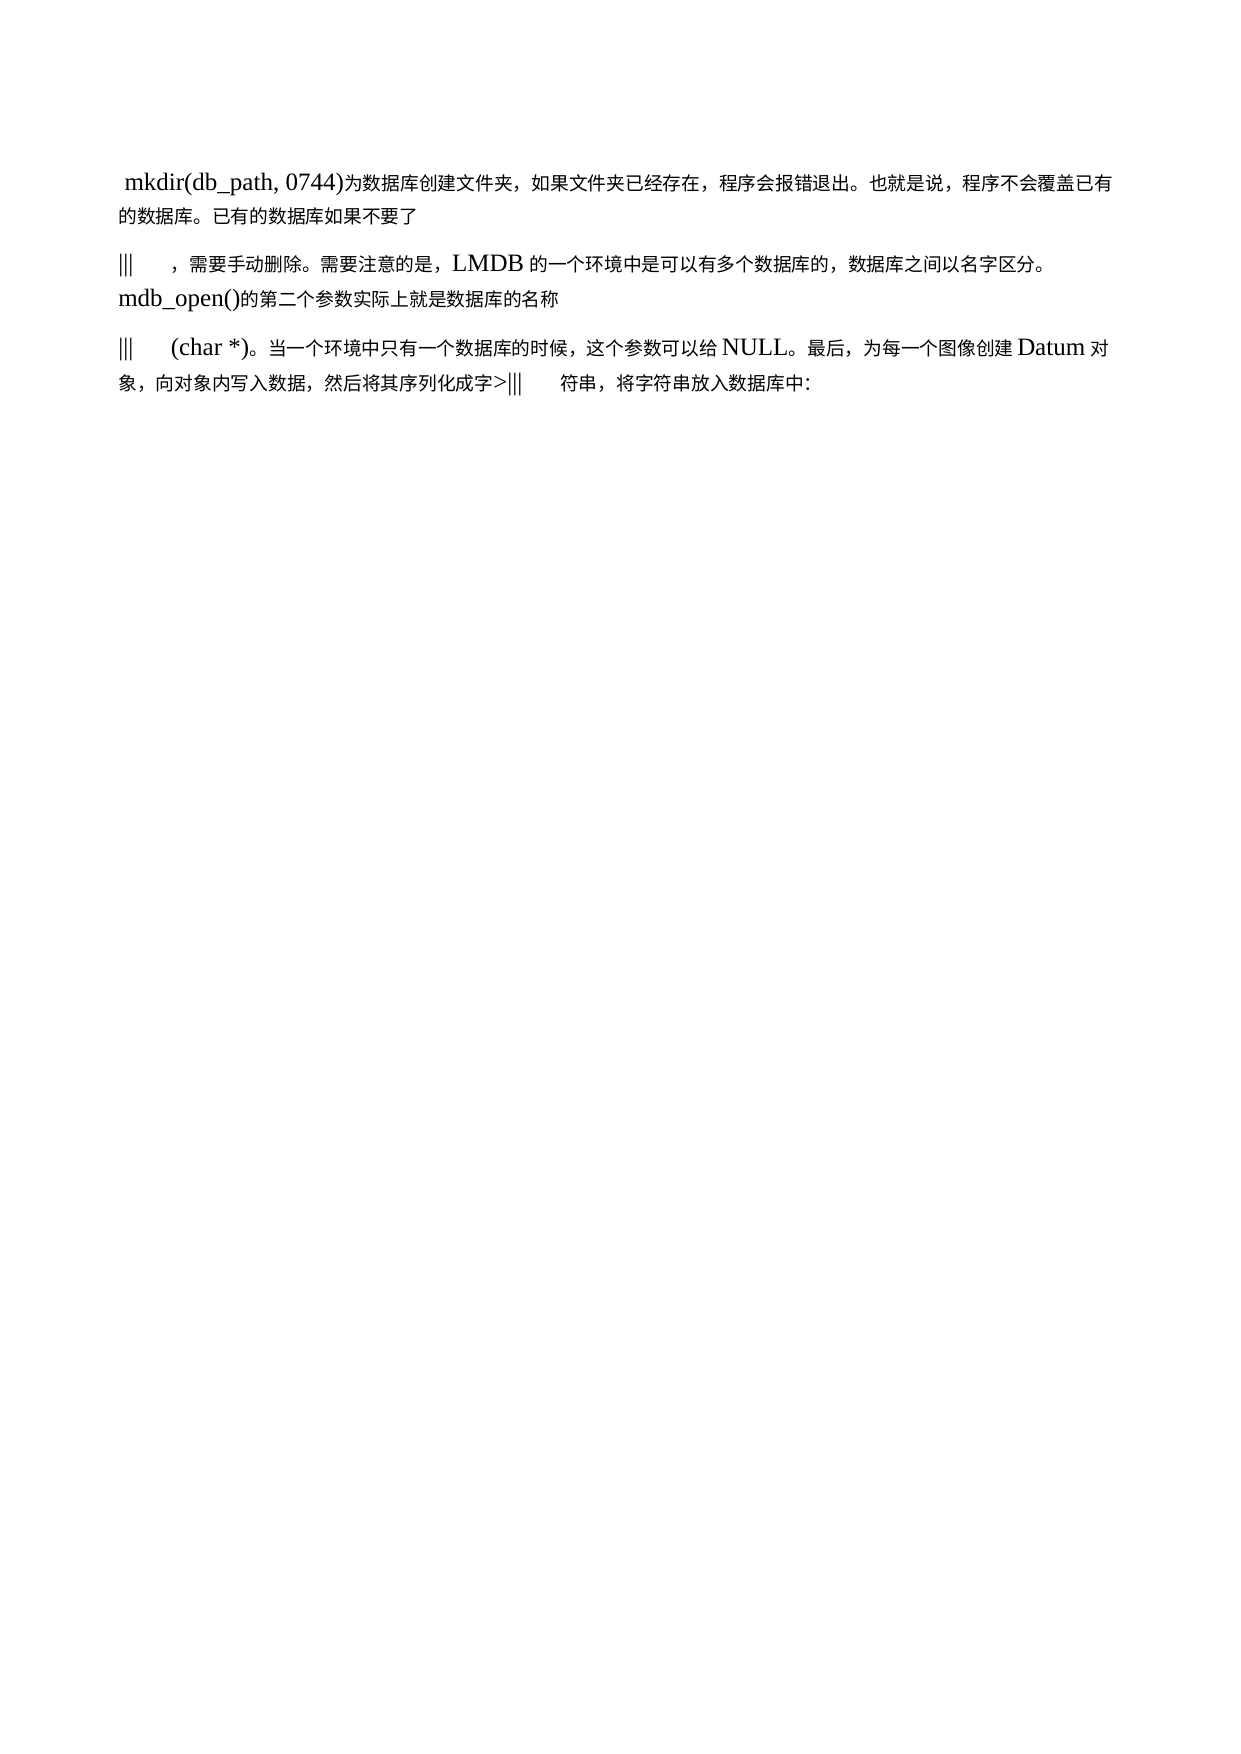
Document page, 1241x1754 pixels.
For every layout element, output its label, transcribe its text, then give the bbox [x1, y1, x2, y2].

text ||| ，需要手动删除。需要注意的是，LMDB的一个环境中是可以有多个数据库的，数据库之间以名字区分。mdb_open()的第二个参数实际上就是数据库的名称 [118, 248, 1122, 312]
text mkdir(db_path, 0744)为数据库创建文件夹，如果文件夹已经存在，程序会报错退出。也就是说，程序不会覆盖已有的数据库。已有的数据库如果不要了 [118, 167, 1122, 228]
text ||| (char *)。当一个环境中只有一个数据库的时候，这个参数可以给NULL。最后，为每一个图像创建Datum对象，向对象内写入数据，然后将其序列化成字>||| 符串，将字符串放入数据库中： [118, 332, 1122, 395]
